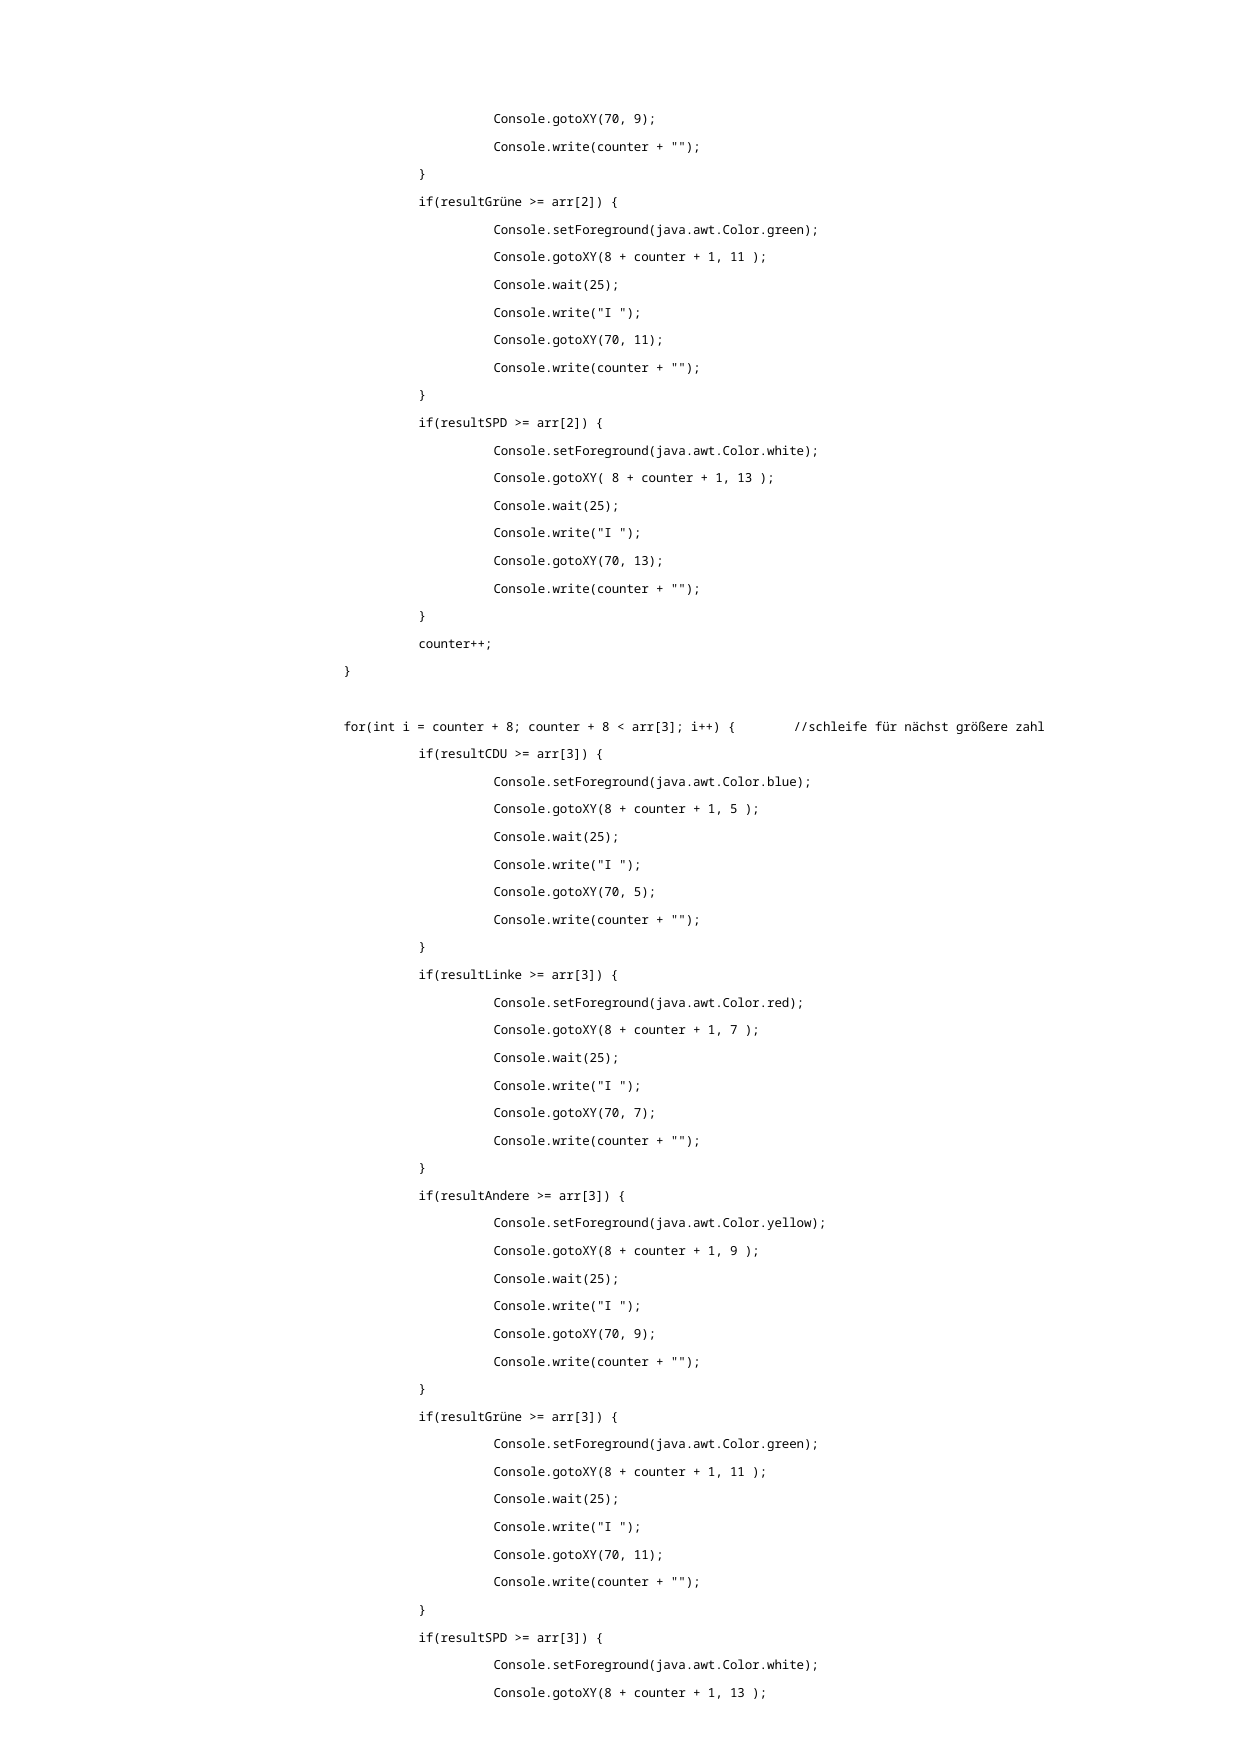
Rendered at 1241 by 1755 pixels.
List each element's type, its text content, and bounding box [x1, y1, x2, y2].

text Console.write("I "); [118, 1518, 1124, 1535]
text Console.write(counter + ""); [118, 138, 1124, 155]
text Console.write("I "); [118, 304, 1124, 321]
text Console.write(counter + ""); [118, 911, 1124, 928]
text Console.setForeground(java.awt.Color.white); [118, 442, 1124, 459]
text if(resultSPD >= arr[3]) { [118, 1629, 1124, 1646]
text Console.wait(25); [118, 1270, 1124, 1287]
text if(resultCDU >= arr[3]) { [118, 745, 1124, 762]
text Console.setForeground(java.awt.Color.white); [118, 1656, 1124, 1673]
text Console.wait(25); [118, 497, 1124, 514]
text Console.setForeground(java.awt.Color.green); [118, 221, 1124, 238]
text Console.setForeground(java.awt.Color.blue); [118, 773, 1124, 790]
text Console.gotoXY(8 + counter + 1, 11 ); [118, 248, 1124, 266]
text Console.wait(25); [118, 828, 1124, 845]
text Console.write("I "); [118, 1077, 1124, 1094]
text Console.gotoXY(70, 13); [118, 552, 1124, 569]
text Console.wait(25); [118, 276, 1124, 293]
text Console.write("I "); [118, 1297, 1124, 1314]
text Console.write("I "); [118, 524, 1124, 542]
text for(int i = counter + 8; counter + 8 < arr[3]; i++) { //schleife für nächst größere zahl [118, 718, 1124, 735]
text Console.gotoXY(8 + counter + 1, 9 ); [118, 1242, 1124, 1259]
text Console.write(counter + ""); [118, 580, 1124, 597]
text if(resultGrüne >= arr[2]) { [118, 193, 1124, 210]
text Console.wait(25); [118, 1049, 1124, 1066]
text Console.write(counter + ""); [118, 1132, 1124, 1149]
text Console.gotoXY(8 + counter + 1, 7 ); [118, 1021, 1124, 1038]
text Console.write(counter + ""); [118, 359, 1124, 376]
text Console.gotoXY(8 + counter + 1, 13 ); [118, 1684, 1124, 1701]
text } [118, 607, 1124, 624]
text if(resultAndere >= arr[3]) { [118, 1187, 1124, 1204]
text counter++; [118, 635, 1124, 652]
text } [118, 386, 1124, 403]
text Console.gotoXY(70, 5); [118, 883, 1124, 900]
text Console.gotoXY(70, 7); [118, 1104, 1124, 1121]
text Console.gotoXY( 8 + counter + 1, 13 ); [118, 469, 1124, 486]
text } [118, 166, 1124, 183]
text Console.write(counter + ""); [118, 1573, 1124, 1591]
text } [118, 1380, 1124, 1397]
text Console.gotoXY(70, 9); [118, 110, 1124, 127]
text Console.wait(25); [118, 1491, 1124, 1508]
text Console.gotoXY(70, 11); [118, 331, 1124, 348]
text if(resultGrüne >= arr[3]) { [118, 1408, 1124, 1425]
text Console.setForeground(java.awt.Color.green); [118, 1435, 1124, 1452]
text Console.setForeground(java.awt.Color.yellow); [118, 1214, 1124, 1232]
text Console.gotoXY(70, 11); [118, 1546, 1124, 1563]
text Console.write(counter + ""); [118, 1353, 1124, 1370]
text } [118, 1601, 1124, 1618]
text if(resultSPD >= arr[2]) { [118, 414, 1124, 431]
text } [118, 1159, 1124, 1176]
text } [118, 662, 1124, 679]
text Console.gotoXY(8 + counter + 1, 5 ); [118, 801, 1124, 818]
text } [118, 938, 1124, 956]
text Console.gotoXY(70, 9); [118, 1325, 1124, 1342]
text Console.setForeground(java.awt.Color.red); [118, 994, 1124, 1011]
text Console.gotoXY(8 + counter + 1, 11 ); [118, 1463, 1124, 1480]
text Console.write("I "); [118, 856, 1124, 873]
text if(resultLinke >= arr[3]) { [118, 966, 1124, 983]
